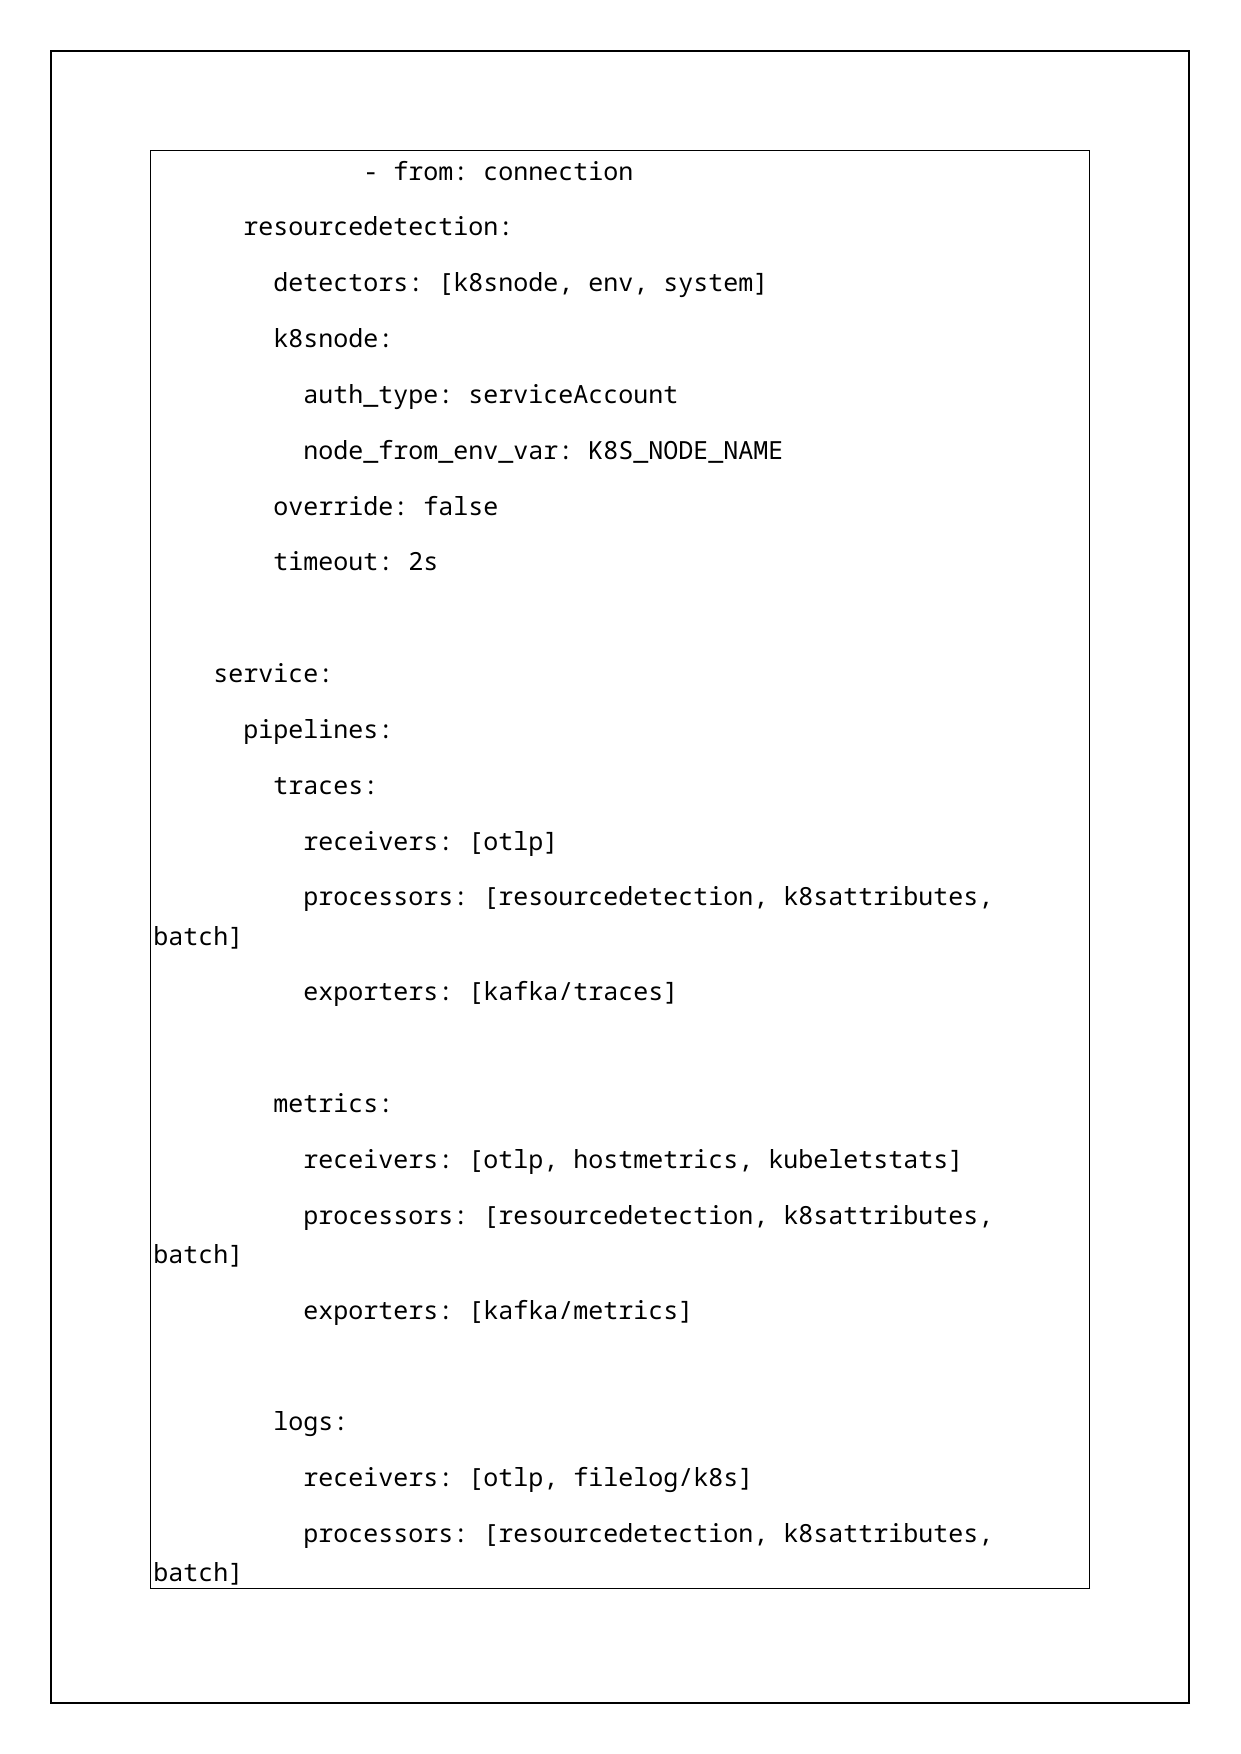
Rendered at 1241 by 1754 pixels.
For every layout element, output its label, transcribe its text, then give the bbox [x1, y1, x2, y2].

text logs: [151, 1401, 1089, 1438]
text auth_type: serviceAccount [151, 373, 1089, 411]
text receivers: [otlp] [151, 820, 1089, 857]
text processors: [resourcedetection, k8sattributes, batch] [151, 876, 1089, 952]
text detectors: [k8snode, env, system] [151, 262, 1089, 299]
text override: false [151, 485, 1089, 522]
text traces: [151, 764, 1089, 801]
text processors: [resourcedetection, k8sattributes, batch] [151, 1194, 1089, 1271]
text timeout: 2s [151, 541, 1089, 578]
text - from: connection [151, 151, 1089, 187]
text receivers: [otlp, hostmetrics, kubeletstats] [151, 1138, 1089, 1176]
text exporters: [kafka/traces] [151, 971, 1089, 1008]
text metrics: [151, 1082, 1089, 1120]
text resourcedetection: [151, 206, 1089, 243]
text processors: [resourcedetection, k8sattributes, batch] [151, 1512, 1089, 1588]
text pipelines: [151, 708, 1089, 746]
text exporters: [kafka/metrics] [151, 1289, 1089, 1326]
text receivers: [otlp, filelog/k8s] [151, 1457, 1089, 1494]
text node_from_env_var: K8S_NODE_NAME [151, 429, 1089, 466]
text service: [151, 652, 1089, 690]
text k8snode: [151, 317, 1089, 355]
